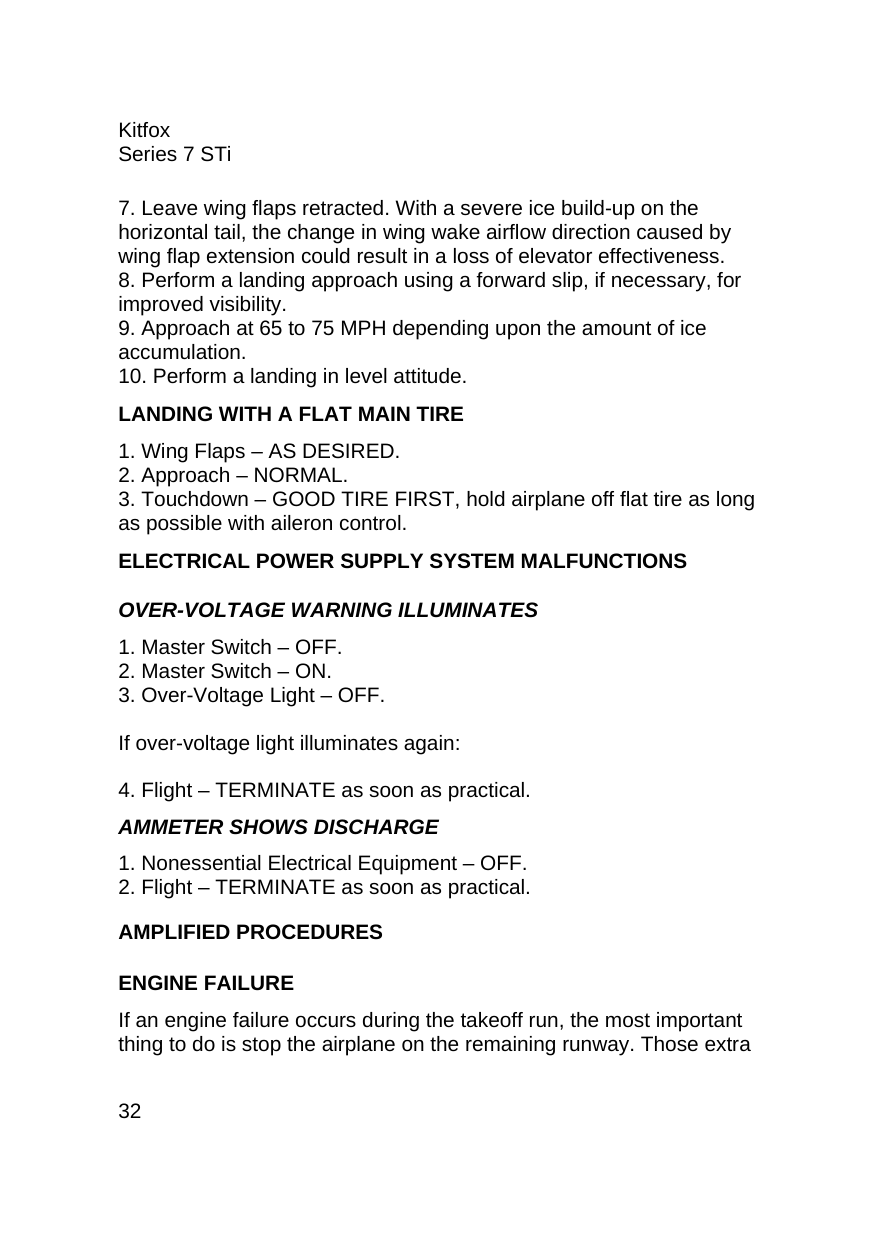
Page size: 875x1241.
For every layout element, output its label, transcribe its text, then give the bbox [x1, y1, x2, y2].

text 3. Over-Voltage Light – OFF. [118, 682, 756, 706]
subtitle LANDING WITH A FLAT MAIN TIRE [118, 402, 756, 426]
subtitle ENGINE FAILURE [118, 971, 756, 995]
text 10. Perform a landing in level attitude. [118, 364, 756, 388]
text 8. Perform a landing approach using a forward slip, if necessary, for improved visibility. [118, 268, 756, 316]
text 3. Touchdown – GOOD TIRE FIRST, hold airplane off flat tire as long as possible with aileron control. [118, 487, 756, 534]
subtitle AMMETER SHOWS DISCHARGE [118, 815, 756, 839]
text 1. Nonessential Electrical Equipment – OFF. [118, 851, 756, 875]
subtitle AMPLIFIED PROCEDURES [118, 920, 756, 944]
text 1. Wing Flaps – AS DESIRED. [118, 439, 756, 463]
text If an engine failure occurs during the takeoff run, the most important thing to do is stop the airplane on the remaining runway. Those extra [118, 1007, 756, 1055]
text 2. Approach – NORMAL. [118, 463, 756, 487]
text If over-voltage light illuminates again: [118, 730, 756, 754]
subtitle ELECTRICAL POWER SUPPLY SYSTEM MALFUNCTIONS [118, 549, 756, 573]
text 1. Master Switch – OFF. [118, 634, 756, 658]
text 2. Flight – TERMINATE as soon as practical. [118, 875, 756, 899]
subtitle OVER-VOLTAGE WARNING ILLUMINATES [118, 598, 756, 622]
text 7. Leave wing flaps retracted. With a severe ice build-up on the horizontal tail, the change in wing wake airflow direction caused by wing flap extension could result in a loss of elevator effectiveness. [118, 196, 756, 268]
text 4. Flight – TERMINATE as soon as practical. [118, 778, 756, 802]
text 9. Approach at 65 to 75 MPH depending upon the amount of ice accumulation. [118, 316, 756, 364]
text 2. Master Switch – ON. [118, 658, 756, 682]
